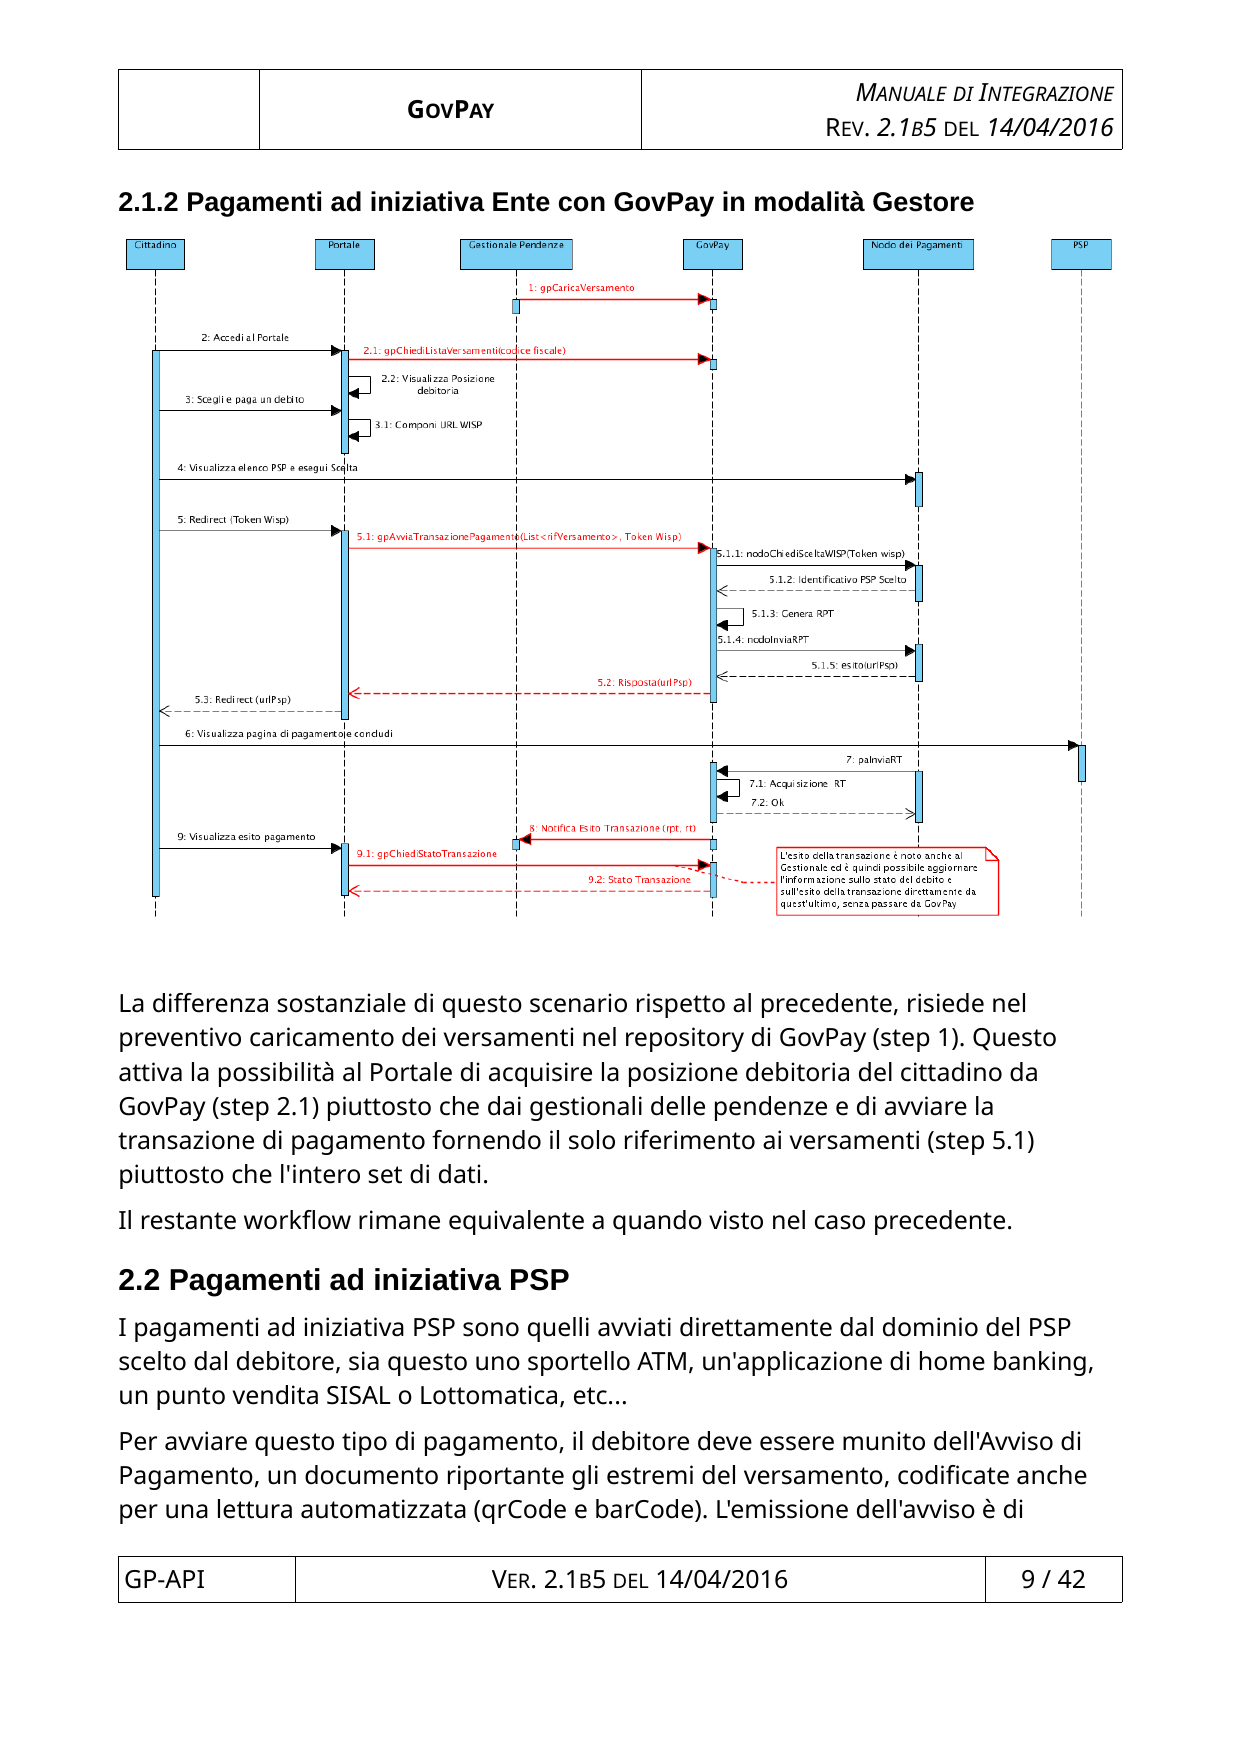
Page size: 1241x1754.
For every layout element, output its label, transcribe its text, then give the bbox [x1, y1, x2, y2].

text I pagamenti ad iniziativa PSP sono quelli avviati direttamente dal dominio del PSP scelto dal debitore, sia questo uno sportello ATM, un'applicazione di home banking, un punto vendita SISAL o Lottomatica, etc... [118, 1309, 1122, 1411]
subtitle Pagamenti ad iniziativa PSP [118, 1262, 1122, 1297]
text Per avviare questo tipo di pagamento, il debitore deve essere munito dell'Avviso di Pagamento, un documento riportante gli estremi del versamento, codificate anche per una lettura automatizzata (qrCode e barCode). L'emissione dell'avviso è di [118, 1424, 1122, 1526]
picture [118, 230, 1123, 940]
text Il restante workflow rimane equivalente a quando visto nel caso precedente. [118, 1203, 1122, 1237]
text La differenza sostanziale di questo scenario rispetto al precedente, risiede nel preventivo caricamento dei versamenti nel repository di GovPay (step 1). Questo attiva la possibilità al Portale di acquisire la posizione debitoria del cittadino da GovPay (step 2.1) piuttosto che dai gestionali delle pendenze e di avviare la transazione di pagamento fornendo il solo riferimento ai versamenti (step 5.1) piuttosto che l'intero set di dati. [118, 986, 1122, 1190]
subtitle Pagamenti ad iniziativa Ente con GovPay in modalità Gestore [118, 186, 1122, 217]
